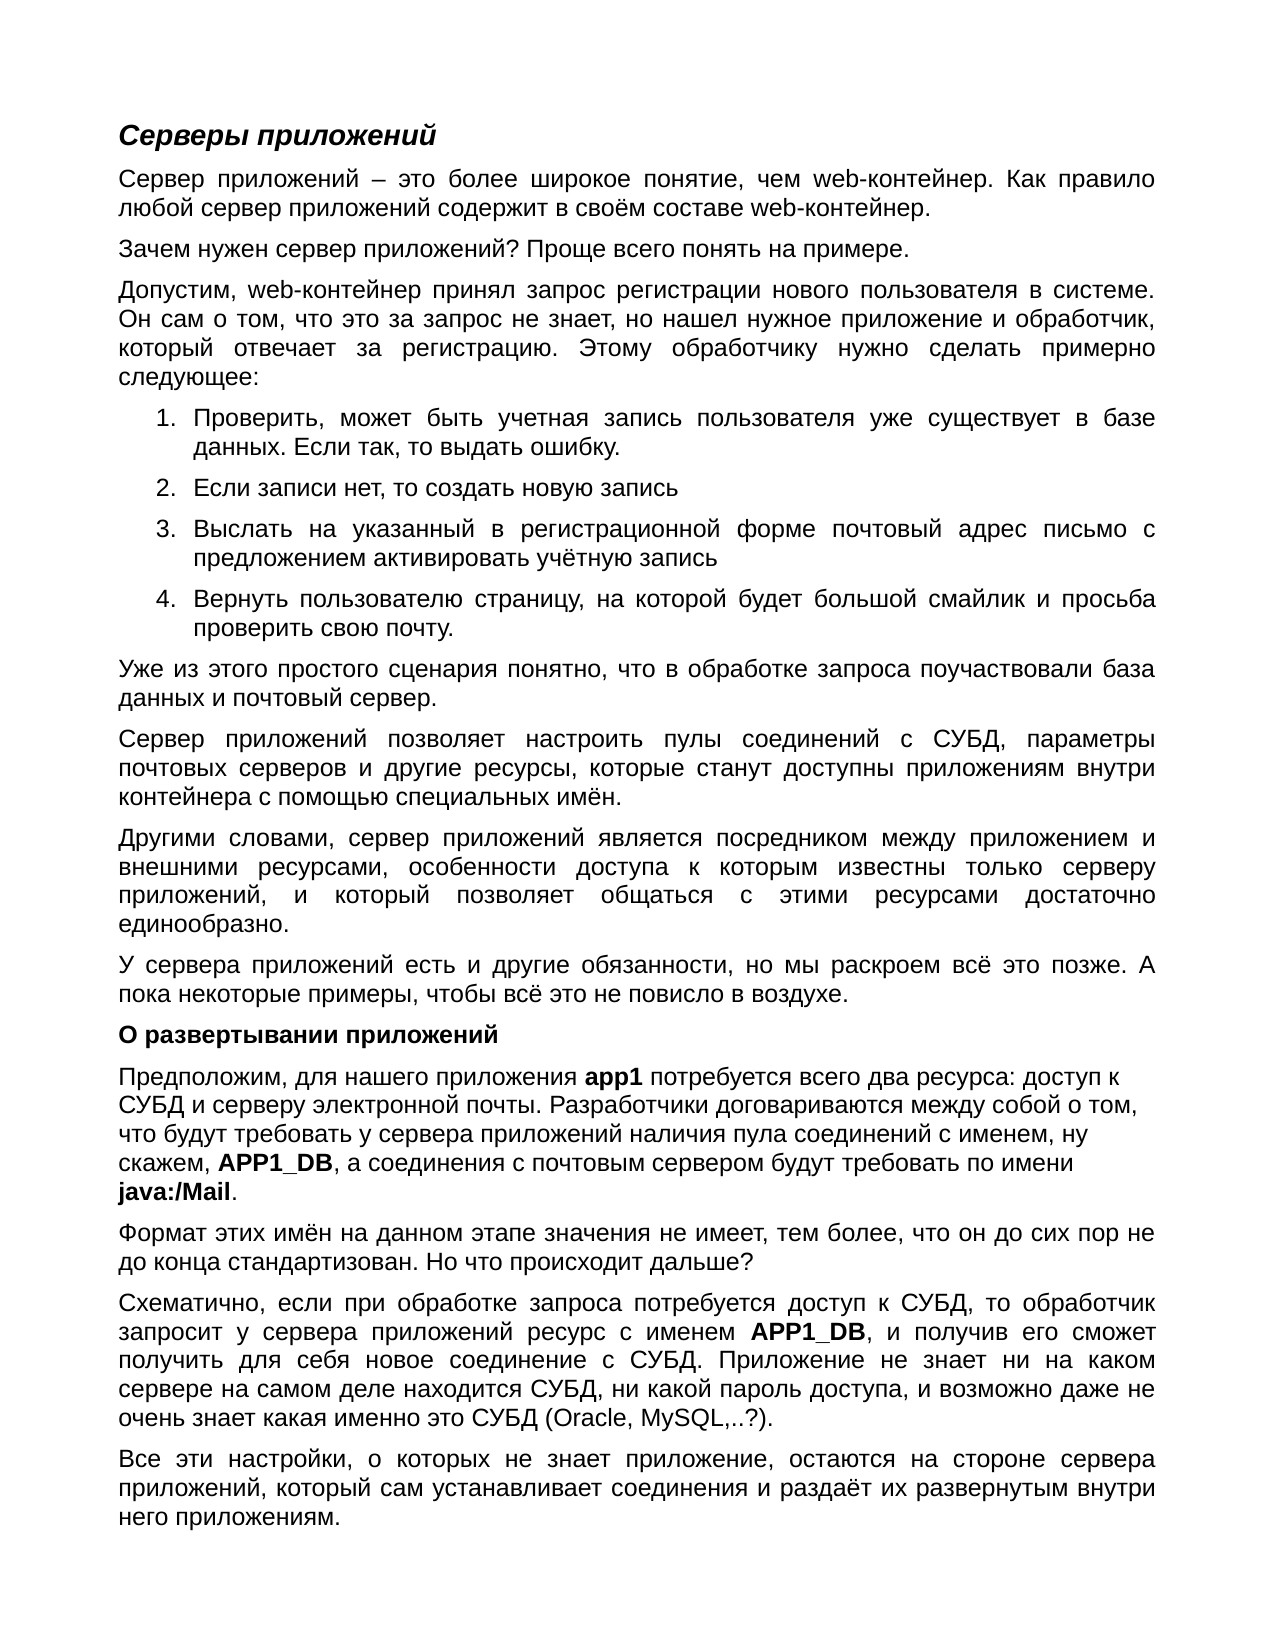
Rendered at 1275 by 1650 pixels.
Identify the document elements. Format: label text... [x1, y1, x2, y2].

subtitle Серверы приложений [118, 118, 1157, 152]
text Зачем нужен сервер приложений? Проще всего понять на примере. [118, 234, 1157, 263]
text Уже из этого простого сценария понятно, что в обработке запроса поучаствовали база данных и почтовый сервер. [118, 654, 1157, 712]
text Сервер приложений позволяет настроить пулы соединений с СУБД, параметры почтовых серверов и другие ресурсы, которые станут доступны приложениям внутри контейнера с помощью специальных имён. [118, 724, 1157, 810]
text Предположим, для нашего приложения app1 потребуется всего два ресурса: доступ к СУБД и серверу электронной почты. Разработчики договариваются между собой о том, что будут требовать у сервера приложений наличия пула соединений с именем, ну скажем, APP1_DB, а соединения с почтовым сервером будут требовать по имени java:/Mail. [118, 1062, 1157, 1205]
list Если записи нет, то создать новую запись [156, 473, 1157, 502]
text Формат этих имён на данном этапе значения не имеет, тем более, что он до сих пор не до конца стандартизован. Но что происходит дальше? [118, 1218, 1157, 1275]
text Допустим, web-контейнер принял запрос регистрации нового пользователя в системе. Он сам о том, что это за запрос не знает, но нашел нужное приложение и обработчик, который отвечает за регистрацию. Этому обработчику нужно сделать примерно следующее: [118, 275, 1157, 390]
text Другими словами, сервер приложений является посредником между приложением и внешними ресурсами, особенности доступа к которым известны только серверу приложений, и который позволяет общаться с этими ресурсами достаточно единообразно. [118, 823, 1157, 938]
list Проверить, может быть учетная запись пользователя уже существует в базе данных. Если так, то выдать ошибку. [156, 403, 1157, 460]
text Сервер приложений – это более широкое понятие, чем web-контейнер. Как правило любой сервер приложений содержит в своём составе web-контейнер. [118, 164, 1157, 222]
list Выслать на указанный в регистрационной форме почтовый адрес письмо с предложением активировать учётную запись [156, 514, 1157, 572]
text Схематично, если при обработке запроса потребуется доступ к СУБД, то обработчик запросит у сервера приложений ресурс с именем APP1_DB, и получив его сможет получить для себя новое соединение с СУБД. Приложение не знает ни на каком сервере на самом деле находится СУБД, ни какой пароль доступа, и возможно даже не очень знает какая именно это СУБД (Oracle, MySQL,..?). [118, 1288, 1157, 1432]
text У сервера приложений есть и другие обязанности, но мы раскроем всё это позже. А пока некоторые примеры, чтобы всё это не повисло в воздухе. [118, 950, 1157, 1008]
text Все эти настройки, о которых не знает приложение, остаются на стороне сервера приложений, который сам устанавливает соединения и раздаёт их развернутым внутри него приложениям. [118, 1444, 1157, 1530]
text О развертывании приложений [118, 1020, 1157, 1049]
list Вернуть пользователю страницу, на которой будет большой смайлик и просьба проверить свою почту. [156, 584, 1157, 642]
